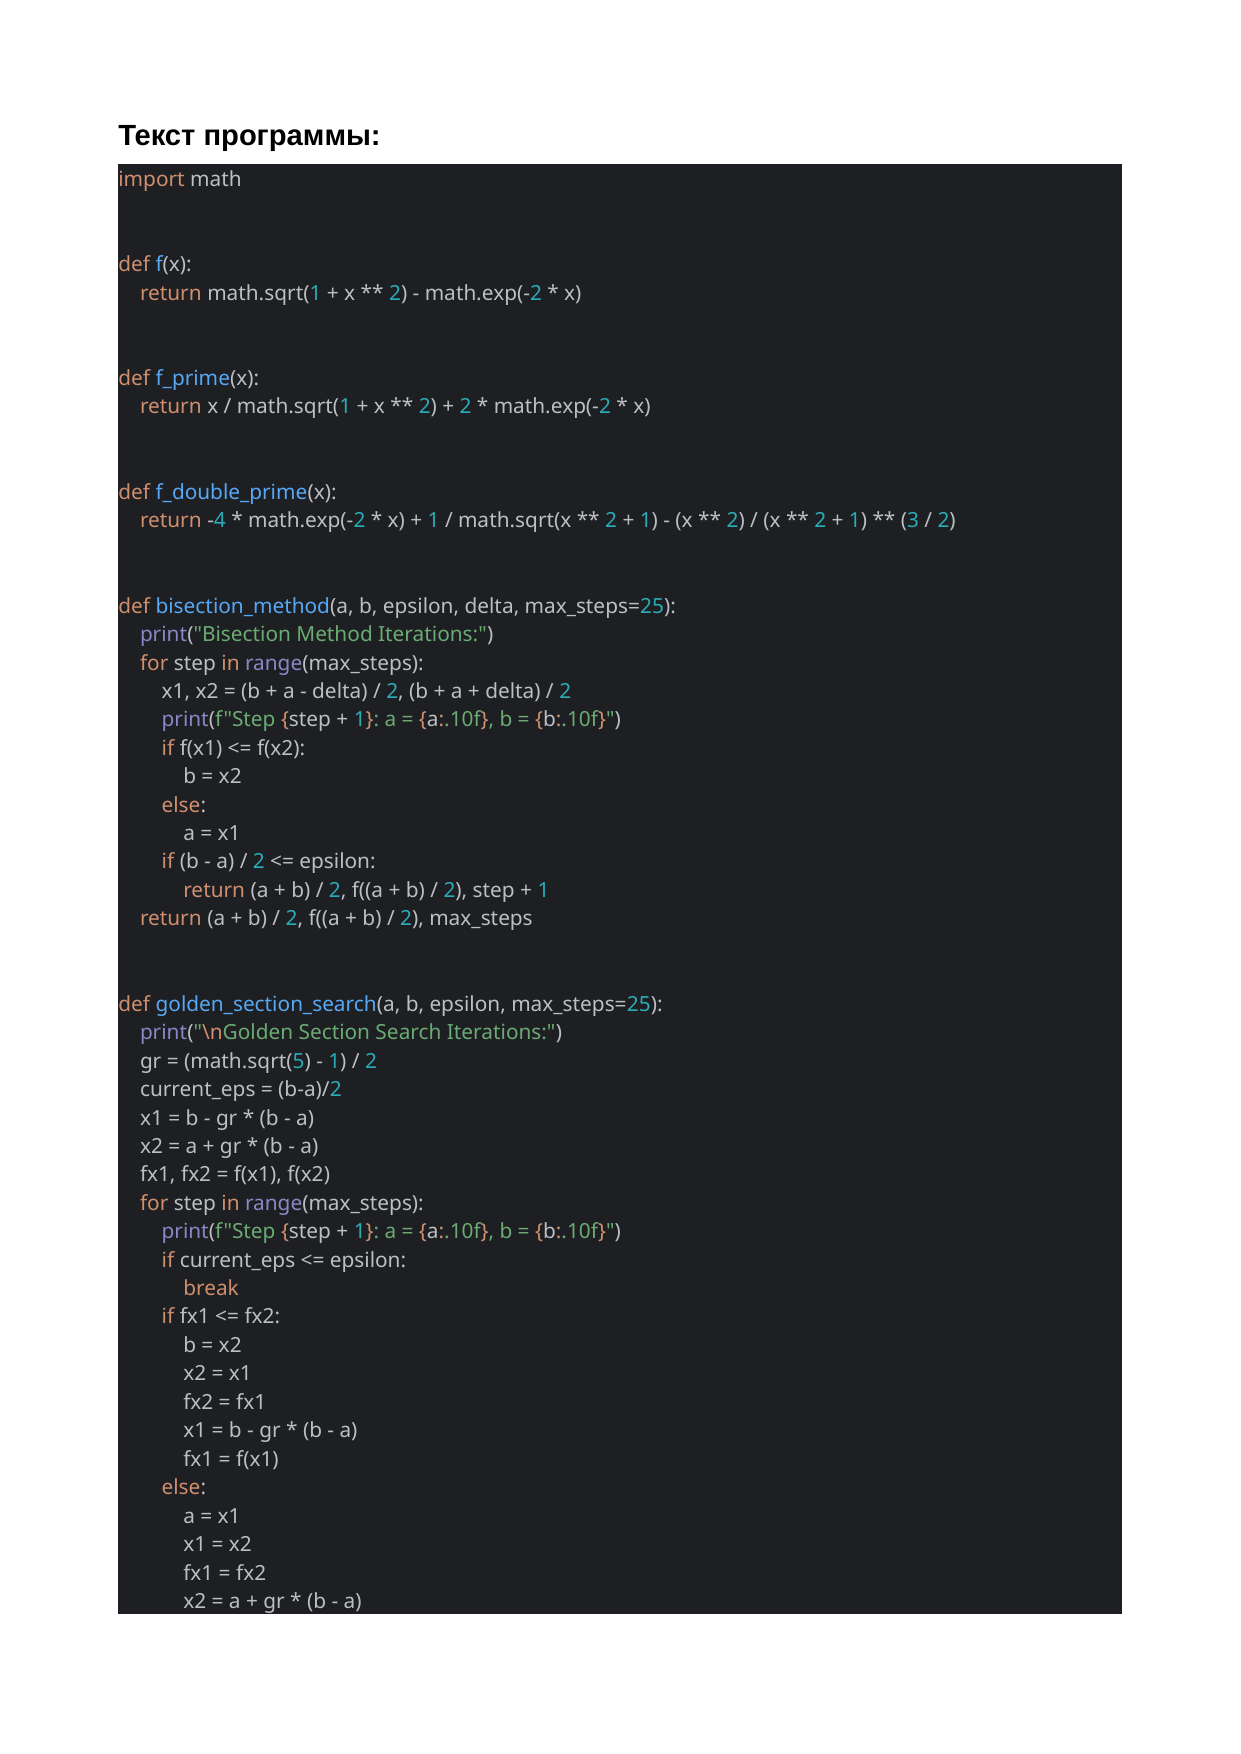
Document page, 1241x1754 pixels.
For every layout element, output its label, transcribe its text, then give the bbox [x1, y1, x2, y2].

subtitle Текст программы: [118, 118, 1122, 152]
text import math def f(x): return math.sqrt(1 + x ** 2) - math.exp(-2 * x) def f_prime(x): return x / math.sqrt(1 + x ** 2) + 2 * math.exp(-2 * x) def f_double_prime(x): return -4 * math.exp(-2 * x) + 1 / math.sqrt(x ** 2 + 1) - (x ** 2) / (x ** 2 + 1) ** (3 / 2) def bisection_method(a, b, epsilon, delta, max_steps=25): print("Bisection Method Iterations:") for step in range(max_steps): x1, x2 = (b + a - delta) / 2, (b + a + delta) / 2 print(f"Step {step + 1}: a = {a:.10f}, b = {b:.10f}") if f(x1) <= f(x2): b = x2 else: a = x1 if (b - a) / 2 <= epsilon: return (a + b) / 2, f((a + b) / 2), step + 1 return (a + b) / 2, f((a + b) / 2), max_steps def golden_section_search(a, b, epsilon, max_steps=25): print("\nGolden Section Search Iterations:") gr = (math.sqrt(5) - 1) / 2 current_eps = (b-a)/2 x1 = b - gr * (b - a) x2 = a + gr * (b - a) fx1, fx2 = f(x1), f(x2) for step in range(max_steps): print(f"Step {step + 1}: a = {a:.10f}, b = {b:.10f}") if current_eps <= epsilon: break if fx1 <= fx2: b = x2 x2 = x1 fx2 = fx1 x1 = b - gr * (b - a) fx1 = f(x1) else: a = x1 x1 = x2 fx1 = fx2 x2 = a + gr * (b - a) [118, 164, 1122, 1614]
